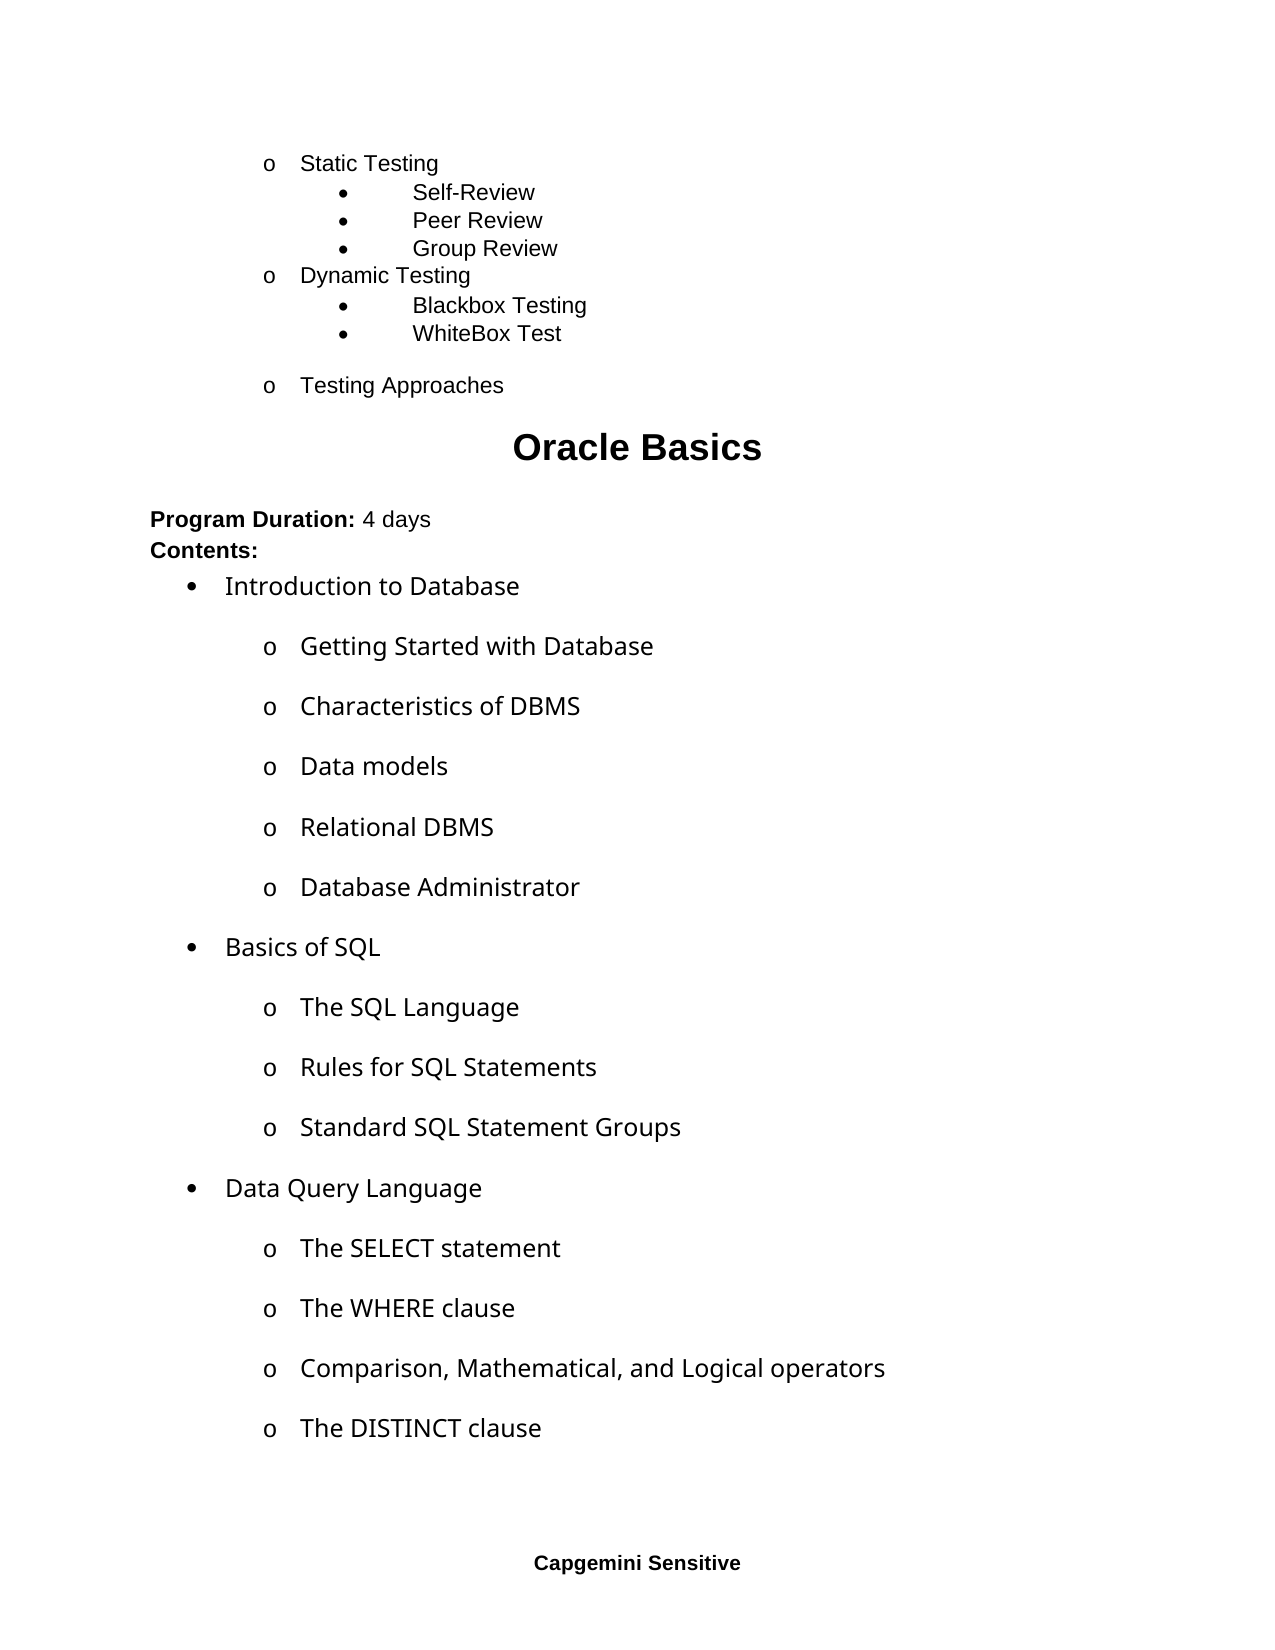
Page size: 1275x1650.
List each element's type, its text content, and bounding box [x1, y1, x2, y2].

list Dynamic Testing [262, 262, 1125, 291]
list The SQL Language [262, 990, 1125, 1024]
list Testing Approaches [262, 372, 1125, 400]
list Relational DBMS [262, 809, 1125, 843]
list Data models [262, 749, 1125, 783]
list The WHERE clause [262, 1291, 1125, 1325]
list The SELECT statement [262, 1230, 1125, 1264]
list Static Testing [262, 150, 1125, 178]
list Rules for SQL Statements [262, 1050, 1125, 1084]
list Comparison, Mathematical, and Logical operators [262, 1351, 1125, 1385]
list Data Query Language [187, 1170, 1125, 1204]
list WhiteBox Test [337, 319, 1125, 347]
list Getting Started with Database [262, 629, 1125, 663]
list Group Review [337, 234, 1125, 262]
subtitle Oracle Basics [150, 425, 1125, 468]
list Basics of SQL [187, 930, 1125, 964]
list Self-Review [337, 178, 1125, 206]
text Program Duration: 4 days [150, 506, 1125, 532]
list Database Administrator [262, 869, 1125, 904]
list Standard SQL Statement Groups [262, 1110, 1125, 1144]
list Characteristics of DBMS [262, 689, 1125, 723]
list Peer Review [337, 206, 1125, 234]
list The DISTINCT clause [262, 1411, 1125, 1445]
text Contents: [150, 537, 1125, 563]
list Blackbox Testing [337, 291, 1125, 319]
list Introduction to Database [187, 569, 1125, 603]
